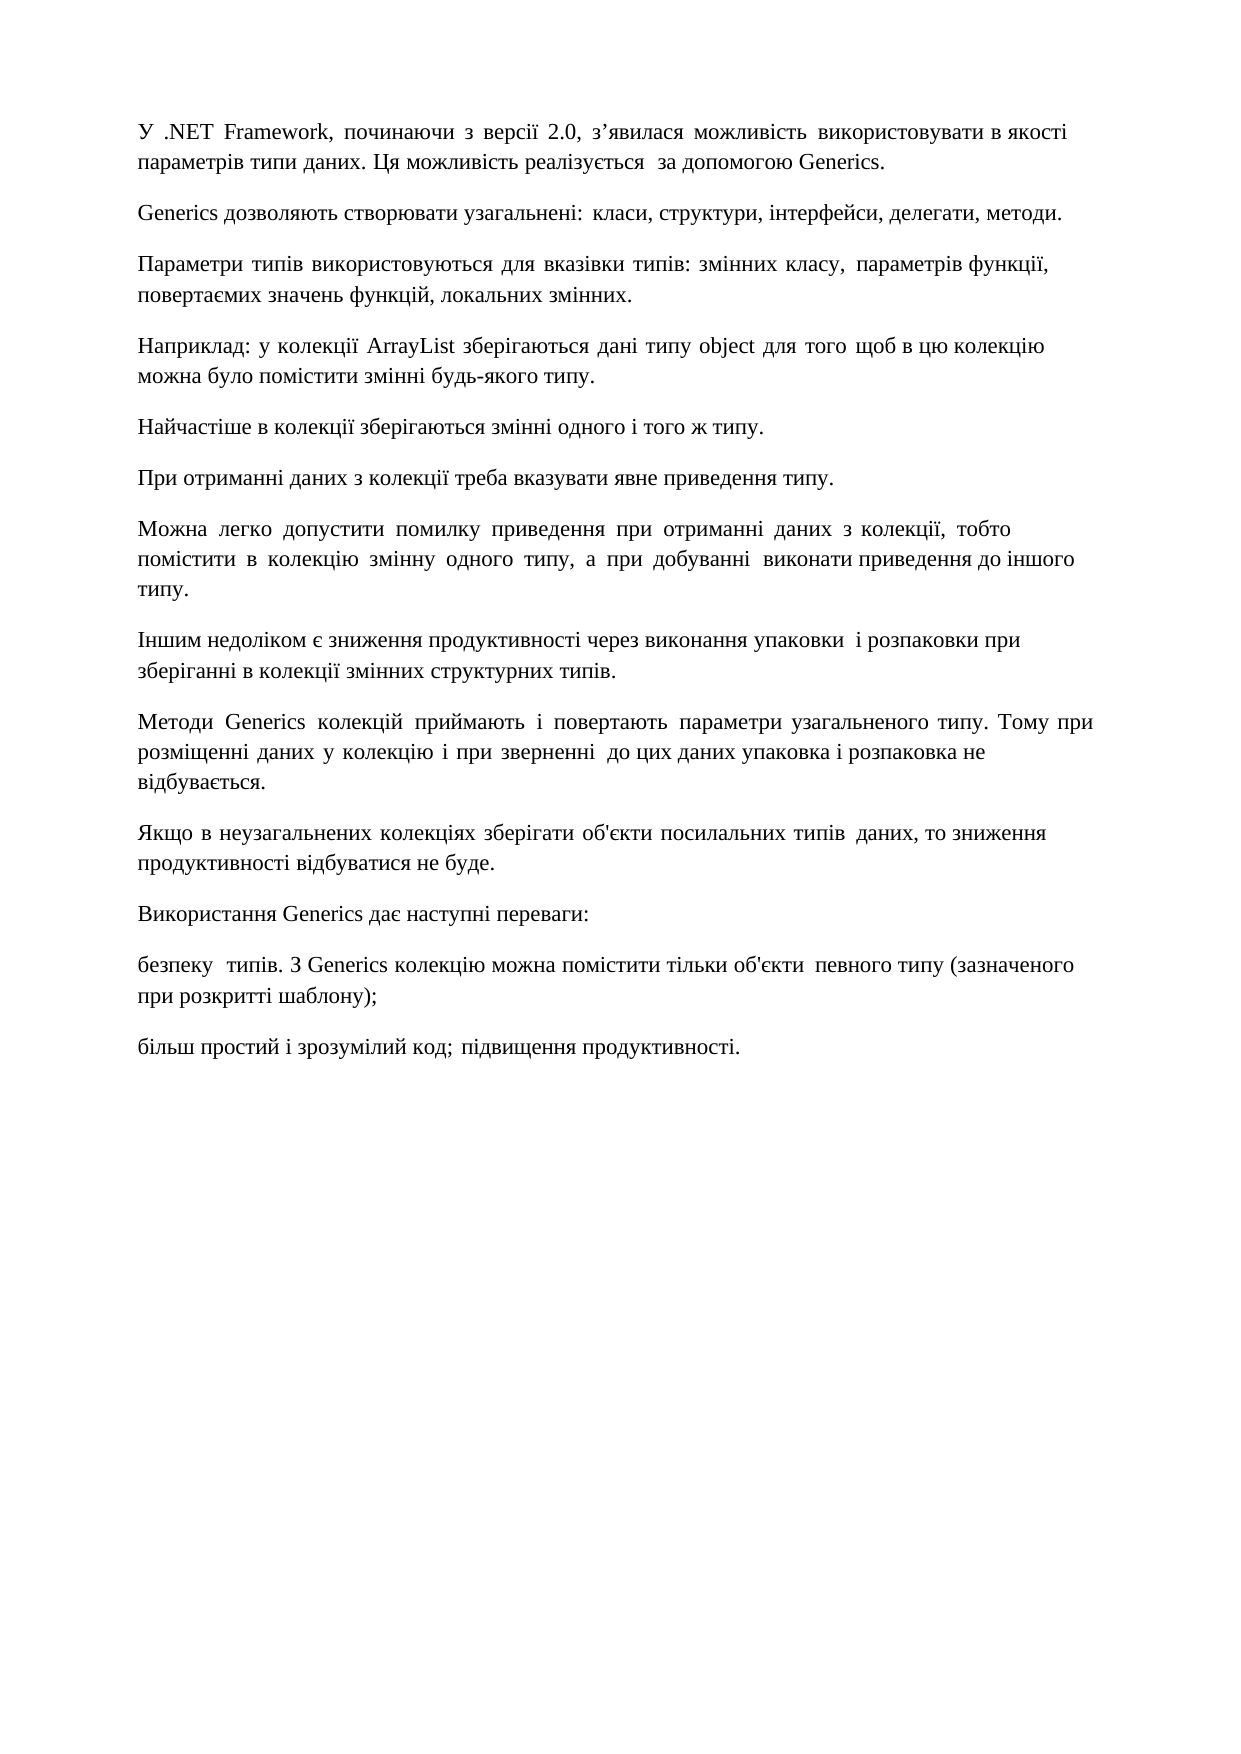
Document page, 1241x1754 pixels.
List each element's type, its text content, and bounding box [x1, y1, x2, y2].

text безпеку типів. З Generics колекцію можна помістити тільки об'єкти певного типу (зазначеного при розкритті шаблону); [137, 951, 1112, 1008]
text Можна легко допустити помилку приведення при отриманні даних з колекції, тобто помістити в колекцію змінну одного типу, а при добуванні виконати приведення до іншого типу. [137, 515, 1112, 602]
text Якщо в неузагальнених колекціях зберігати об'єкти посилальних типів даних, то зниження продуктивності відбуватися не буде. [137, 819, 1112, 876]
text Методи Generics колекцій приймають і повертають параметри узагальненого типу. Тому при розміщенні даних у колекцію і при зверненні до цих даних упаковка і розпаковка не відбувається. [137, 708, 1112, 794]
text Параметри типів використовуються для вказівки типів: змінних класу, параметрів функції, повертаємих значень функцій, локальних змінних. [137, 250, 1112, 307]
text Іншим недоліком є зниження продуктивності через виконання упаковки і розпаковки при зберіганні в колекції змінних структурних типів. [137, 626, 1112, 683]
text Generics дозволяють створювати узагальнені: класи, структури, інтерфейси, делегати, методи. [137, 199, 1112, 226]
text При отриманні даних з колекції треба вказувати явне приведення типу. [137, 464, 1112, 490]
text більш простий і зрозумілий код; підвищення продуктивності. [137, 1033, 1112, 1059]
text Найчастіше в колекції зберігаються змінні одного і того ж типу. [137, 413, 1112, 439]
text Використання Generics дає наступні переваги: [137, 900, 1112, 927]
text Наприклад: у колекції ArrayList зберігаються дані типу object для того щоб в цю колекцію можна було помістити змінні будь-якого типу. [137, 332, 1112, 388]
text У .NET Framework, починаючи з версії 2.0, з’явилася можливість використовувати в якості параметрів типи даних. Ця можливість реалізується за допомогою Generics. [137, 118, 1112, 175]
